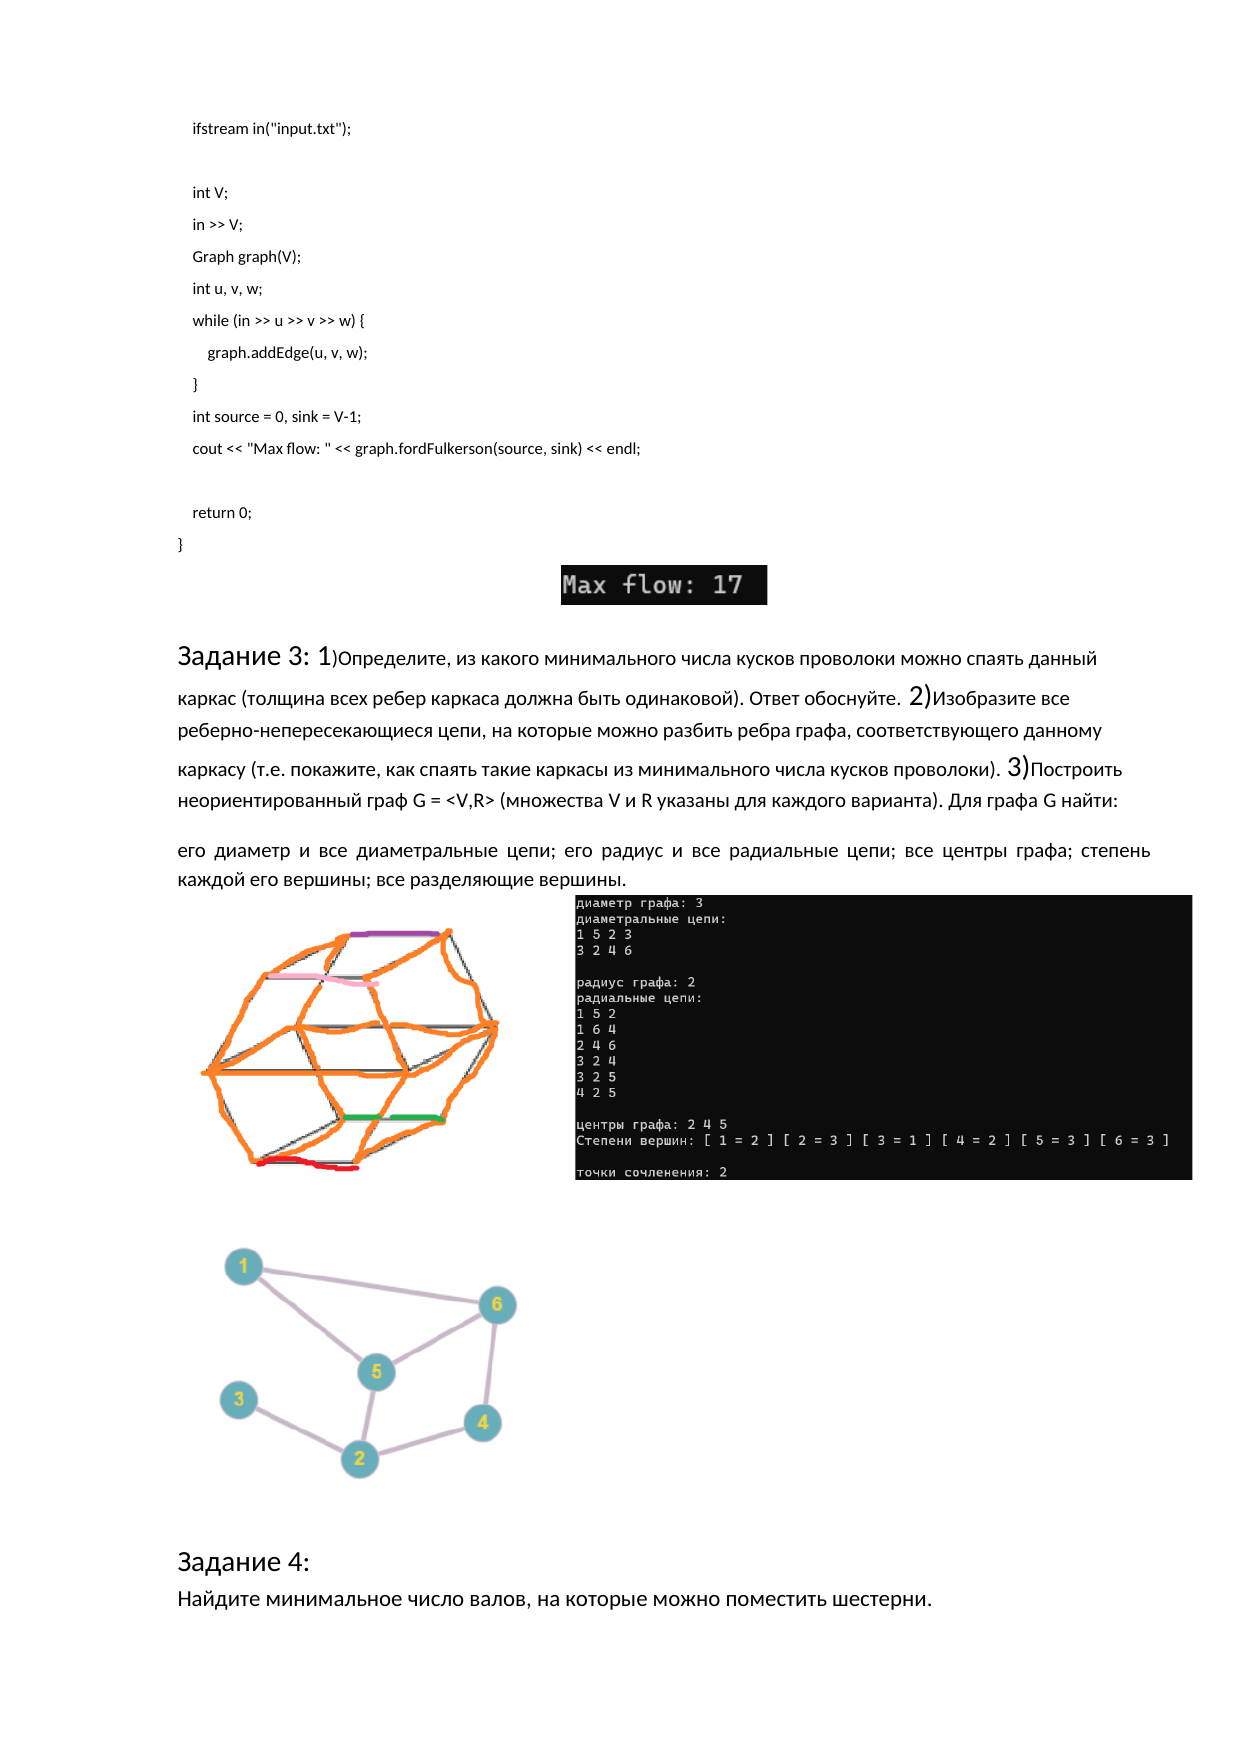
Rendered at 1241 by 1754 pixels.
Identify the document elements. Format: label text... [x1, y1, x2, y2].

text } [177, 534, 1152, 554]
text while (in >> u >> v >> w) { [177, 310, 1152, 330]
text in >> V; [177, 214, 1152, 234]
text return 0; [177, 502, 1152, 522]
text } [177, 374, 1152, 394]
text int u, v, w; [177, 278, 1152, 298]
text Задание 4: [177, 1543, 1152, 1579]
text Найдите минимальное число валов, на которые можно поместить шестерни. [177, 1584, 1152, 1612]
text graph.addEdge(u, v, w); [177, 342, 1152, 362]
text cout << "Max flow: " << graph.fordFulkerson(source, sink) << endl; [177, 438, 1152, 458]
text int V; [177, 182, 1152, 202]
text Graph graph(V); [177, 246, 1152, 266]
text его диаметр и все диаметральные цепи; его радиус и все радиальные цепи; все центры графа; степень каждой его вершины; все разделяющие вершины. [177, 837, 1152, 892]
text int source = 0, sink = V-1; [177, 406, 1152, 426]
text Задание 3: 1)Определите, из какого минимального числа кусков проволоки можно спаять данный каркас (толщина всех ребер каркаса должна быть одинаковой). Ответ обоснуйте. 2)Изобразите все реберно-непересекающиеся цепи, на которые можно разбить ребра графа, соответствующего данному каркасу (т.е. покажите, как спаять такие каркасы из минимального числа кусков проволоки). 3)Построить неориентированный граф G = <V,R> (множества V и R указаны для каждого варианта). Для графа G найти: [177, 637, 1152, 812]
text ifstream in("input.txt"); [177, 118, 1152, 138]
